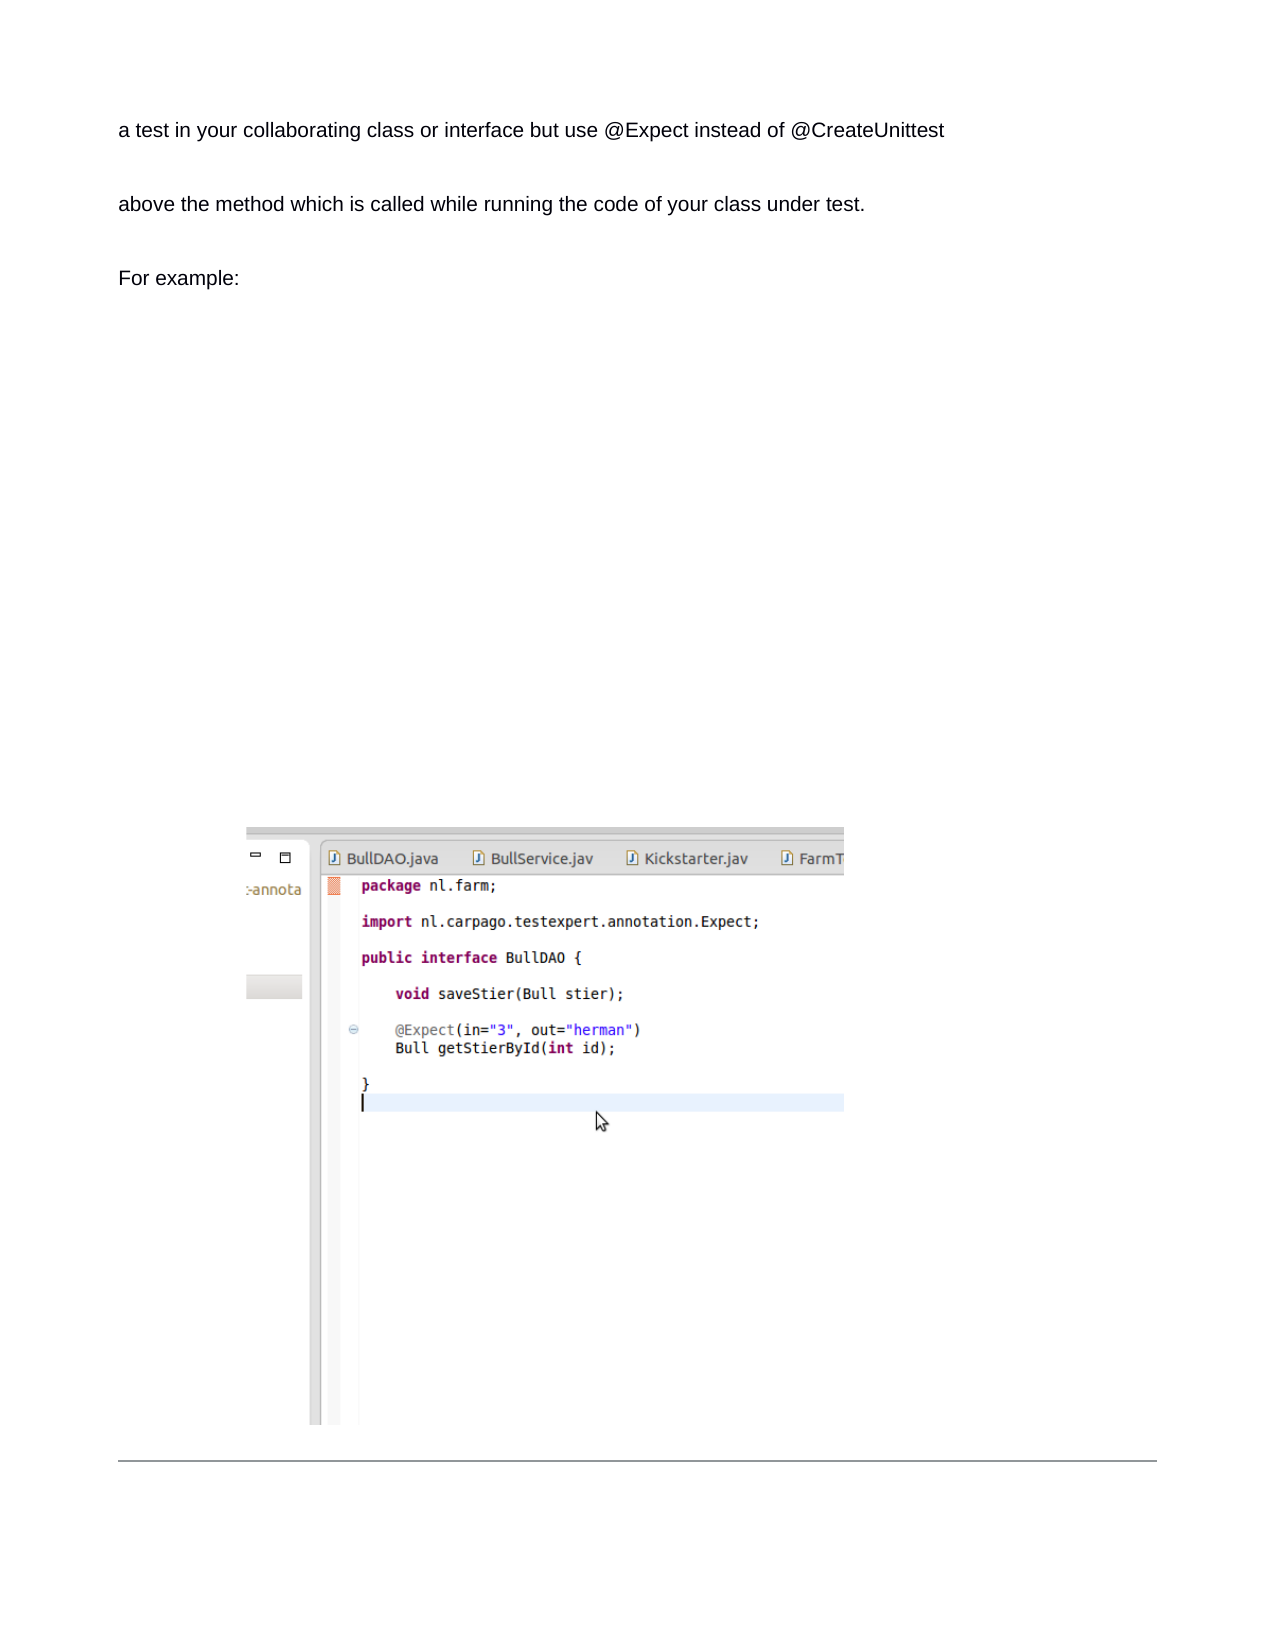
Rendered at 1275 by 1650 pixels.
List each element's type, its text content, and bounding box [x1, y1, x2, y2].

text a test in your collaborating class or interface but use @Expect instead of @CreateUnittest [118, 118, 1157, 142]
picture [246, 827, 844, 1425]
text above the method which is called while running the code of your class under test. [118, 192, 1157, 216]
text For example: [118, 266, 1157, 290]
